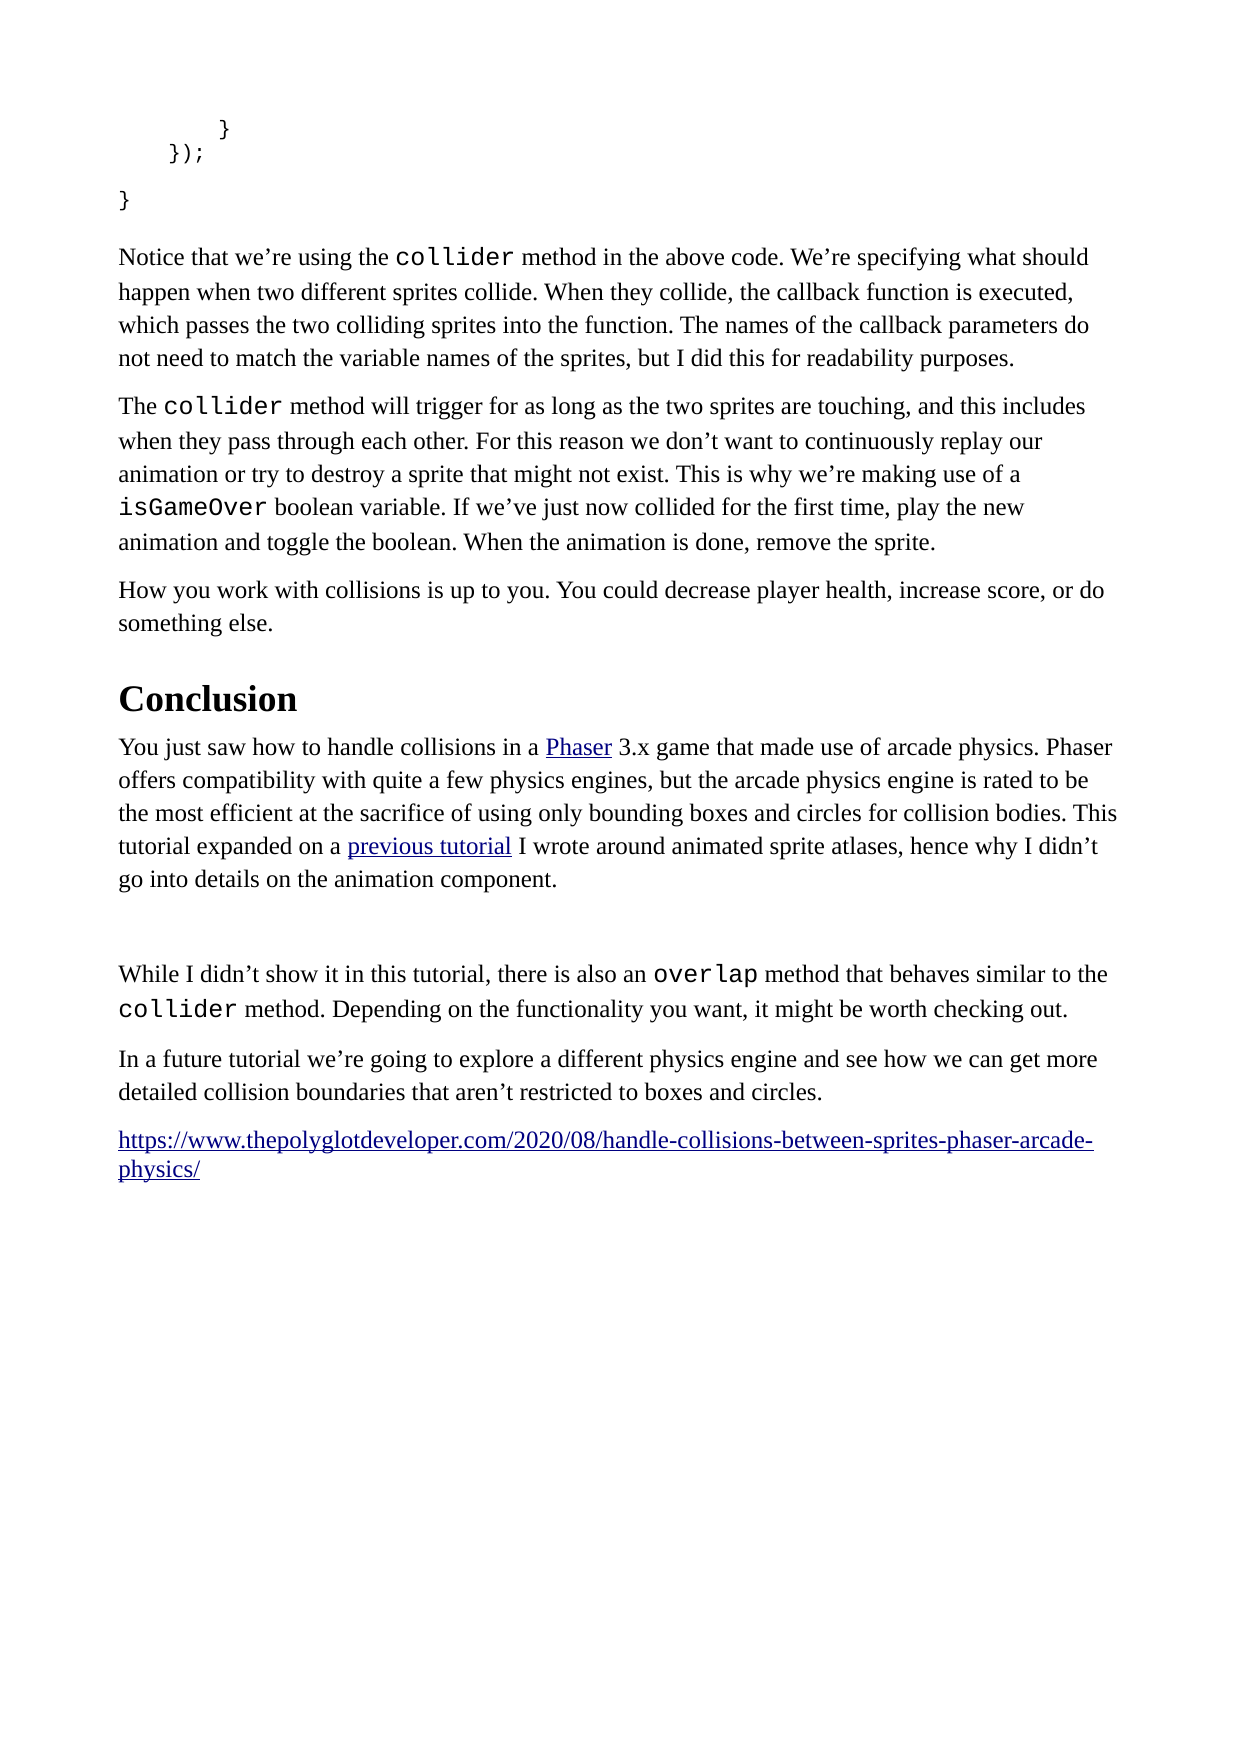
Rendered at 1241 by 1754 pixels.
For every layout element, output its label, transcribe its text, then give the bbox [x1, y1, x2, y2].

text https://www.thepolyglotdeveloper.com/2020/08/handle-collisions-between-sprites-phaser-arcade-physics/ [118, 1125, 1122, 1182]
subtitle Conclusion [118, 676, 1122, 719]
text Notice that we’re using the collider method in the above code. We’re specifying what should happen when two different sprites collide. When they collide, the callback function is executed, which passes the two colliding sprites into the function. The names of the callback parameters do not need to match the variable names of the sprites, but I did this for readability purposes. [118, 242, 1122, 372]
text While I didn’t show it in this tutorial, there is also an overlap method that behaves similar to the collider method. Depending on the functionality you want, it might be worth checking out. [118, 959, 1122, 1025]
text You just saw how to handle collisions in a Phaser 3.x game that made use of arcade physics. Phaser offers compatibility with quite a few physics engines, but the arcade physics engine is rated to be the most efficient at the sacrifice of using only bounding boxes and circles for collision bodies. This tutorial expanded on a previous tutorial I wrote around animated sprite atlases, hence why I didn’t go into details on the animation component. [118, 732, 1122, 893]
text } [118, 118, 1122, 142]
text In a future tutorial we’re going to explore a different physics engine and see how we can get more detailed collision boundaries that aren’t restricted to boxes and circles. [118, 1044, 1122, 1106]
text The collider method will trigger for as long as the two sprites are touching, and this includes when they pass through each other. For this reason we don’t want to continuously replay our animation or try to destroy a sprite that might not exist. This is why we’re making use of a isGameOver boolean variable. If we’ve just now collided for the first time, play the new animation and toggle the boolean. When the animation is done, remove the sprite. [118, 391, 1122, 556]
text } [118, 189, 1122, 213]
text How you work with collisions is up to you. You could decrease player health, increase score, or do something else. [118, 575, 1122, 637]
text }); [118, 142, 1122, 165]
